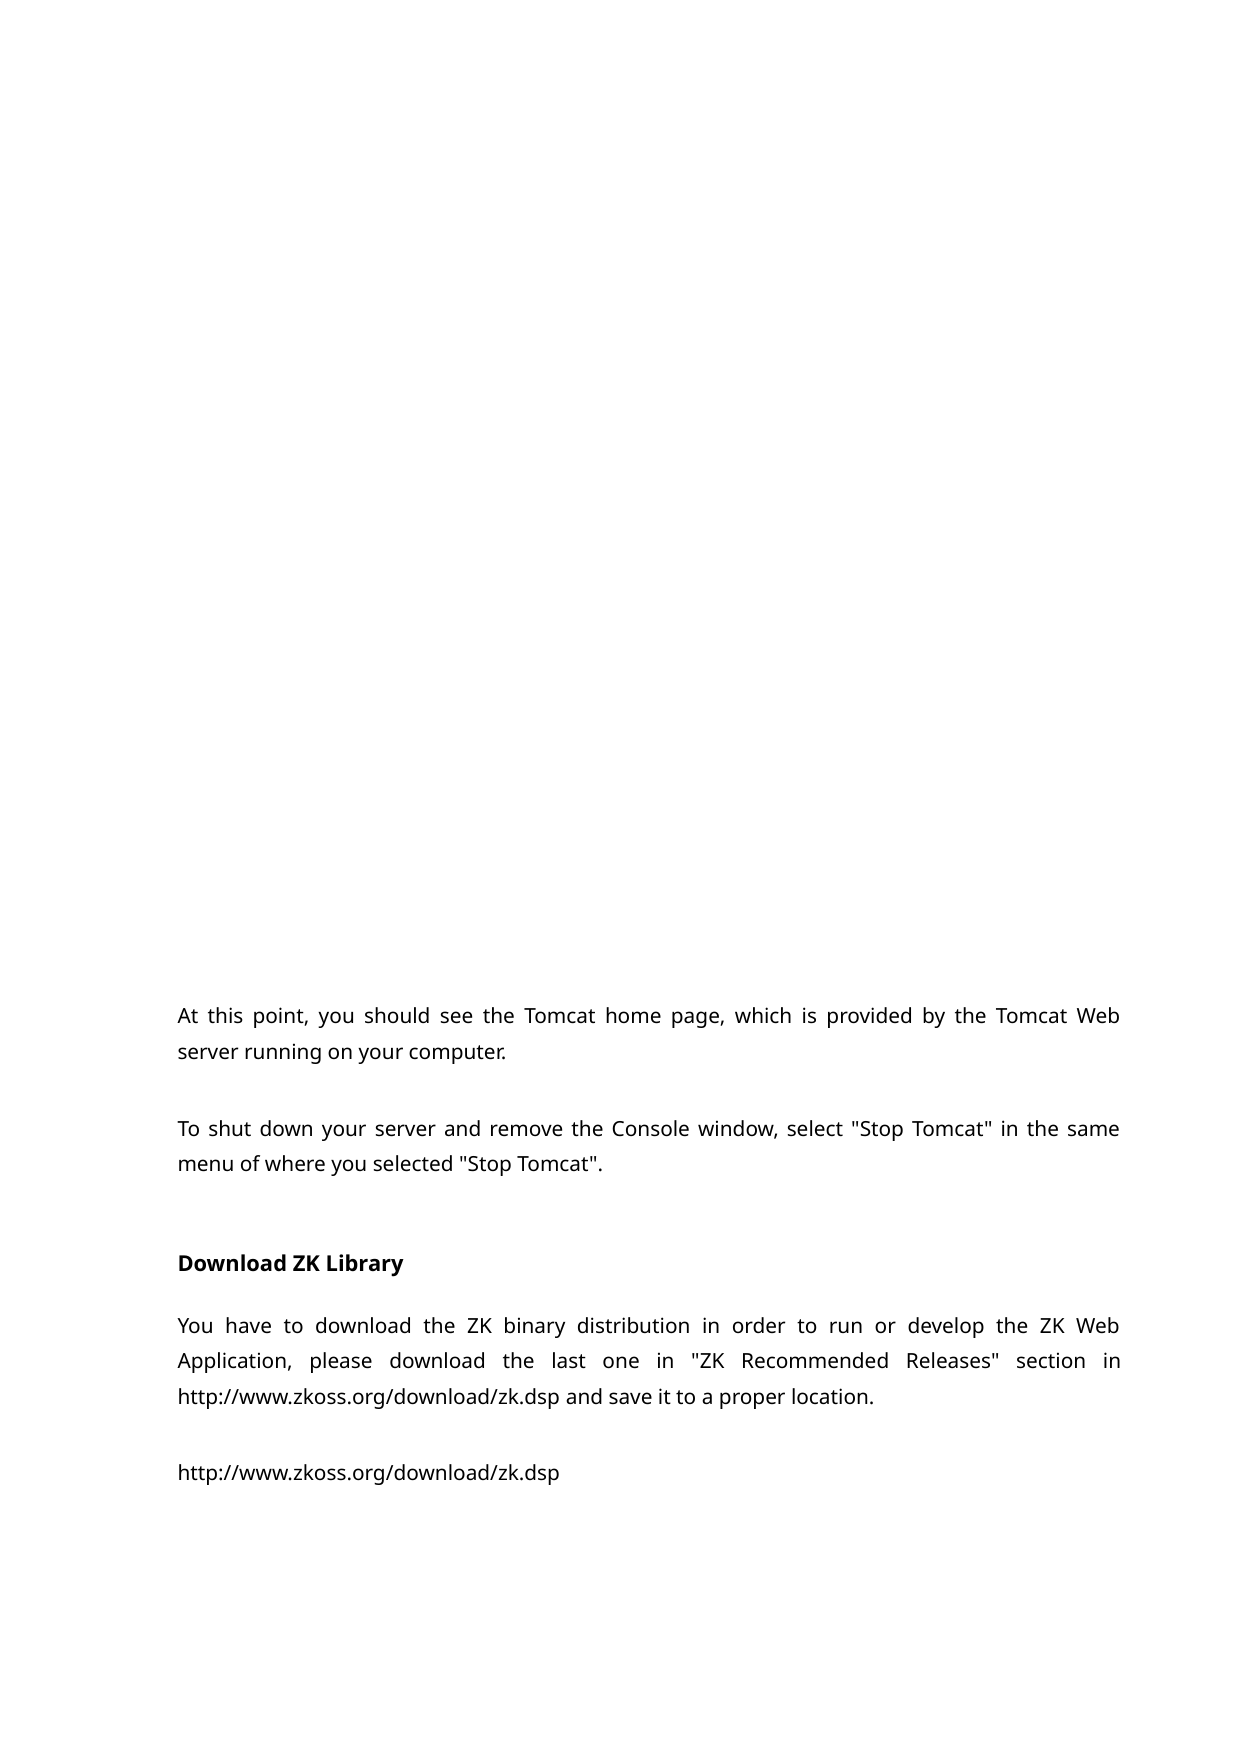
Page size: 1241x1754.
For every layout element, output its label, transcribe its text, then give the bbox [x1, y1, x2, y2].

text At this point, you should see the Tomcat home page, which is provided by the Tomcat Web server running on your computer. [177, 1001, 1122, 1065]
text http://www.zkoss.org/download/zk.dsp [177, 1458, 1122, 1487]
text You have to download the ZK binary distribution in order to run or develop the ZK Web Application, please download the last one in "ZK Recommended Releases" section in http://www.zkoss.org/download/zk.dsp and save it to a proper location. [177, 1311, 1122, 1410]
text To shut down your server and remove the Console window, select "Stop Tomcat" in the same menu of where you selected "Stop Tomcat". [177, 1114, 1122, 1178]
subtitle Download ZK Library [177, 1248, 1122, 1278]
